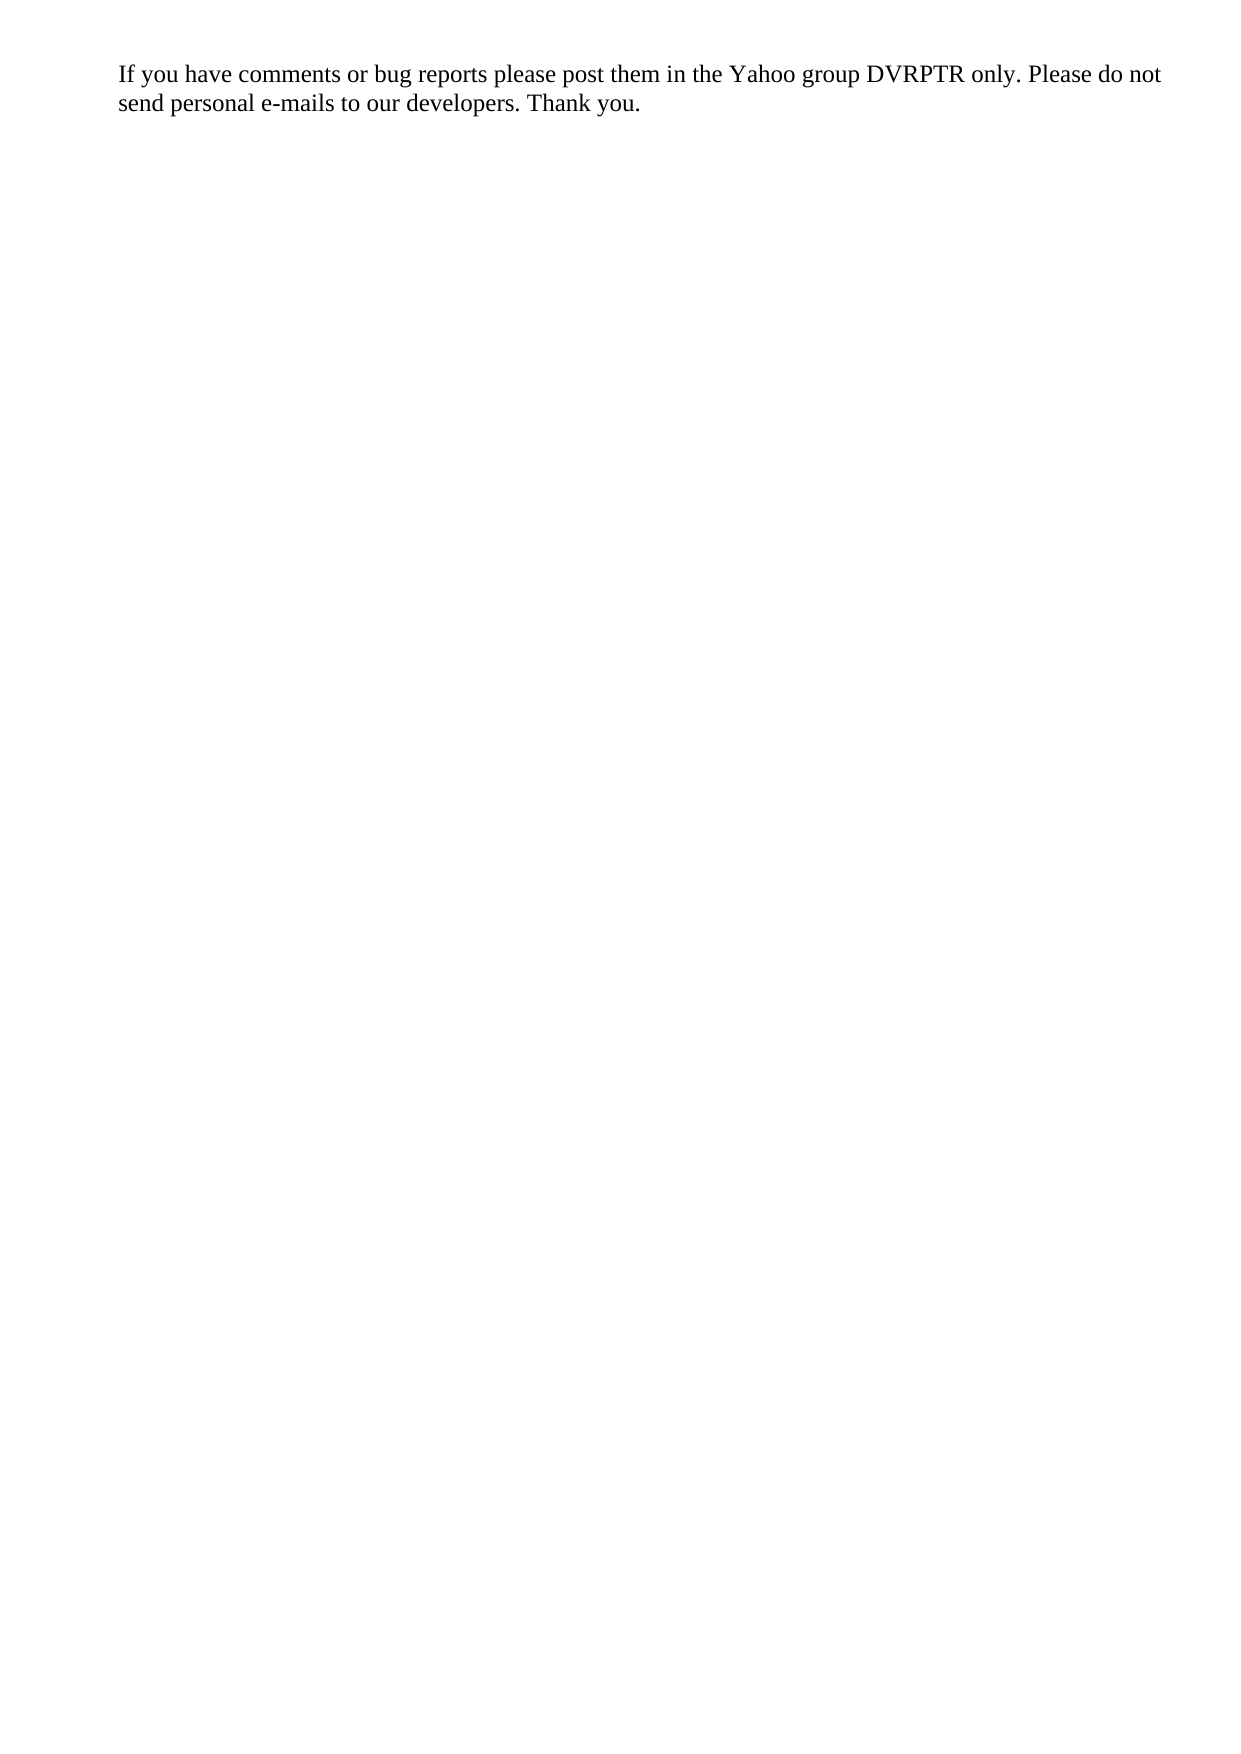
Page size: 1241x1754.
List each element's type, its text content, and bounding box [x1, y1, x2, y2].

text If you have comments or bug reports please post them in the Yahoo group DVRPTR only. Please do not send personal e-mails to our developers. Thank you. [118, 59, 1181, 117]
